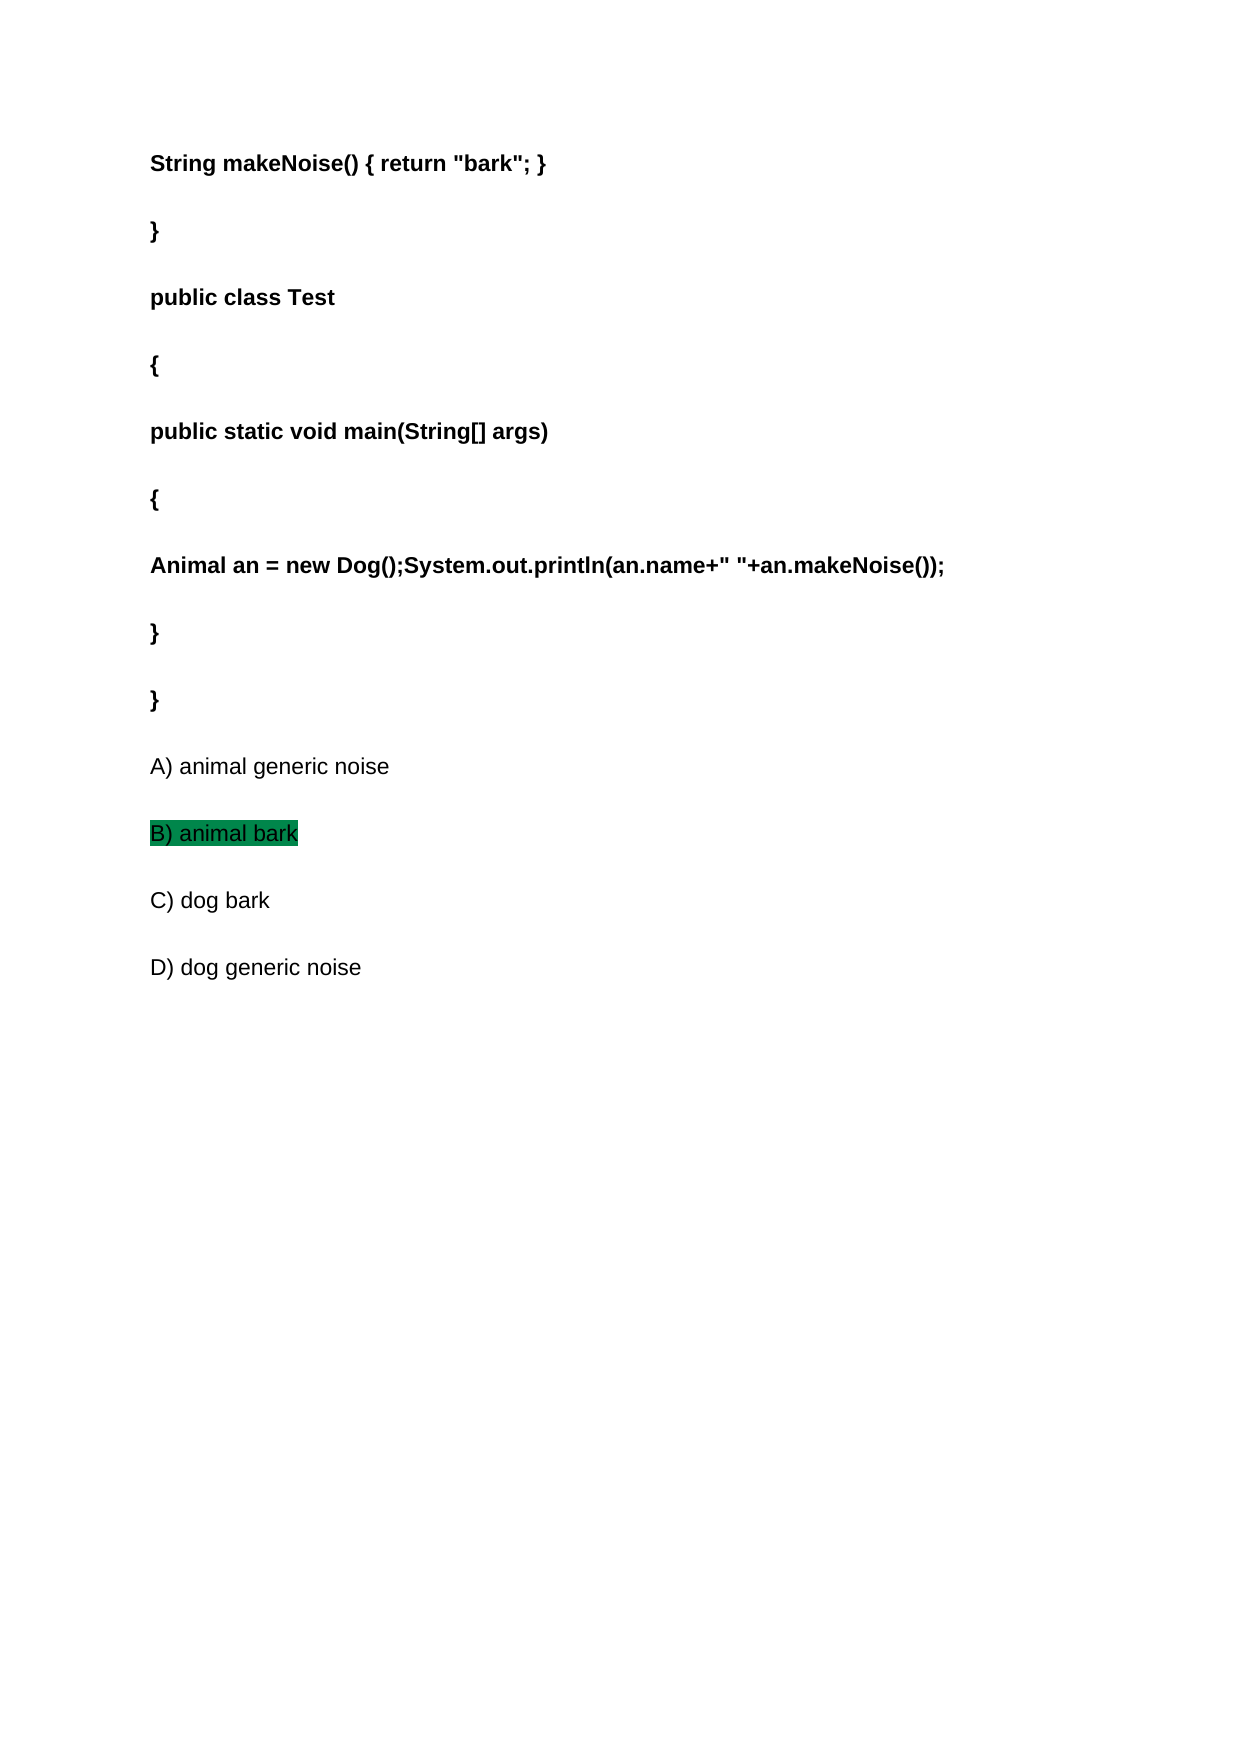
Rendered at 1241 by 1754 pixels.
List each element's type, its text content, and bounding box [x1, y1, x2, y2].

text B) animal bark [150, 820, 1090, 846]
text D) dog generic noise [150, 954, 1090, 980]
text public static void main(String[] args) [150, 418, 1090, 444]
text String makeNoise() { return "bark"; } [150, 150, 1090, 176]
text C) dog bark [150, 887, 1090, 913]
text } [150, 686, 1090, 712]
text A) animal generic noise [150, 753, 1090, 779]
text } [150, 619, 1090, 645]
text public class Test [150, 284, 1090, 310]
text { [150, 351, 1090, 377]
text { [150, 485, 1090, 511]
text } [150, 217, 1090, 243]
text Animal an = new Dog();System.out.println(an.name+" "+an.makeNoise()); [150, 552, 1090, 578]
